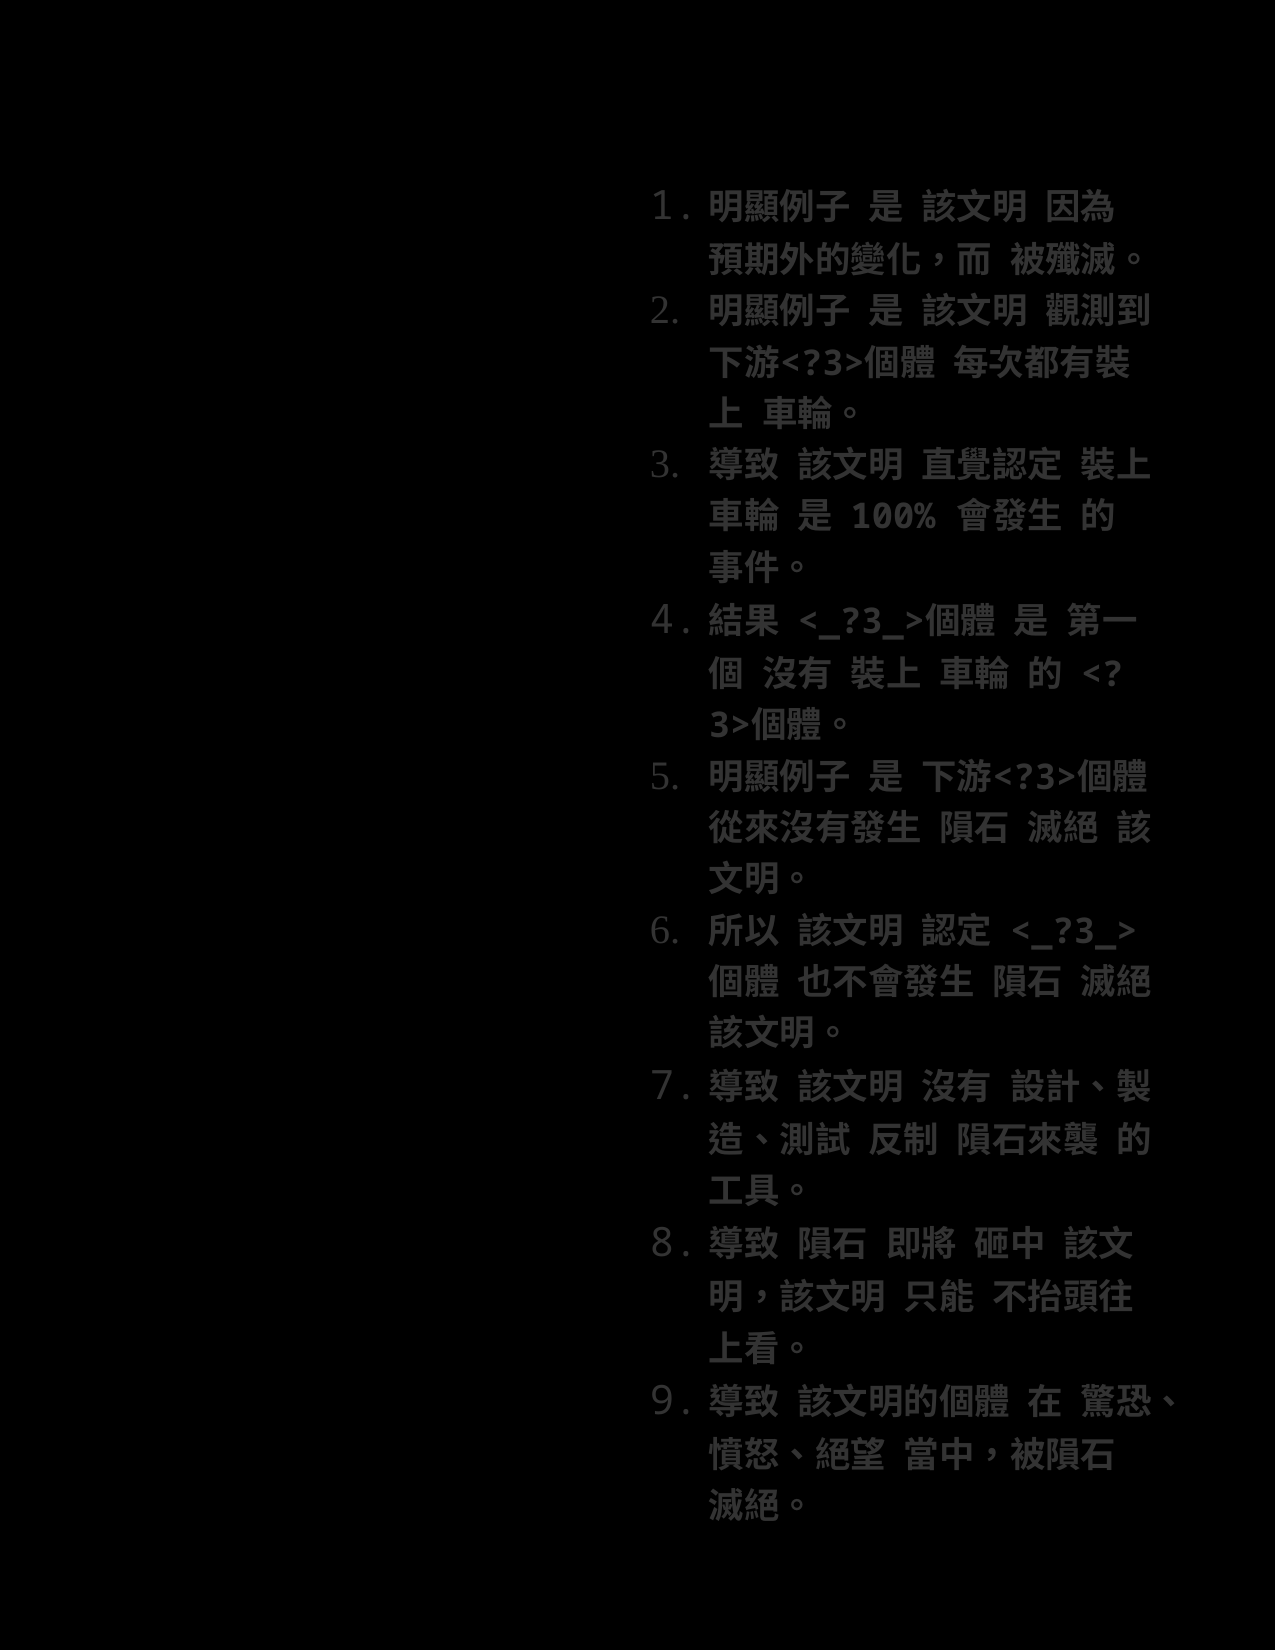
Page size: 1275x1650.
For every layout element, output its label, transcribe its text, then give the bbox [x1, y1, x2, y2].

list 結果 <_?3_>個體 是 第一個 沒有 裝上 車輪 的 <?3>個體。 [649, 590, 1157, 748]
list 所以 該文明 認定 <_?3_>個體 也不會發生 隕石 滅絕 該文明。 [649, 902, 1157, 1056]
list 明顯例子 是 該文明 因為 預期外的變化，而 被殲滅。 [649, 176, 1157, 283]
list 導致 該文明的個體 在 驚恐、憤怒、絕望 當中，被隕石 滅絕。 [649, 1371, 1157, 1529]
list 導致 該文明 直覺認定 裝上車輪 是 100% 會發生 的 事件。 [649, 437, 1157, 590]
list 明顯例子 是 該文明 觀測到 下游<?3>個體 每次都有裝上 車輪。 [649, 283, 1157, 437]
list 導致 該文明 沒有 設計、製造、測試 反制 隕石來襲 的 工具。 [649, 1056, 1157, 1213]
list 明顯例子 是 下游<?3>個體 從來沒有發生 隕石 滅絕 該文明。 [649, 748, 1157, 902]
list 導致 隕石 即將 砸中 該文明，該文明 只能 不抬頭往上看。 [649, 1213, 1157, 1371]
